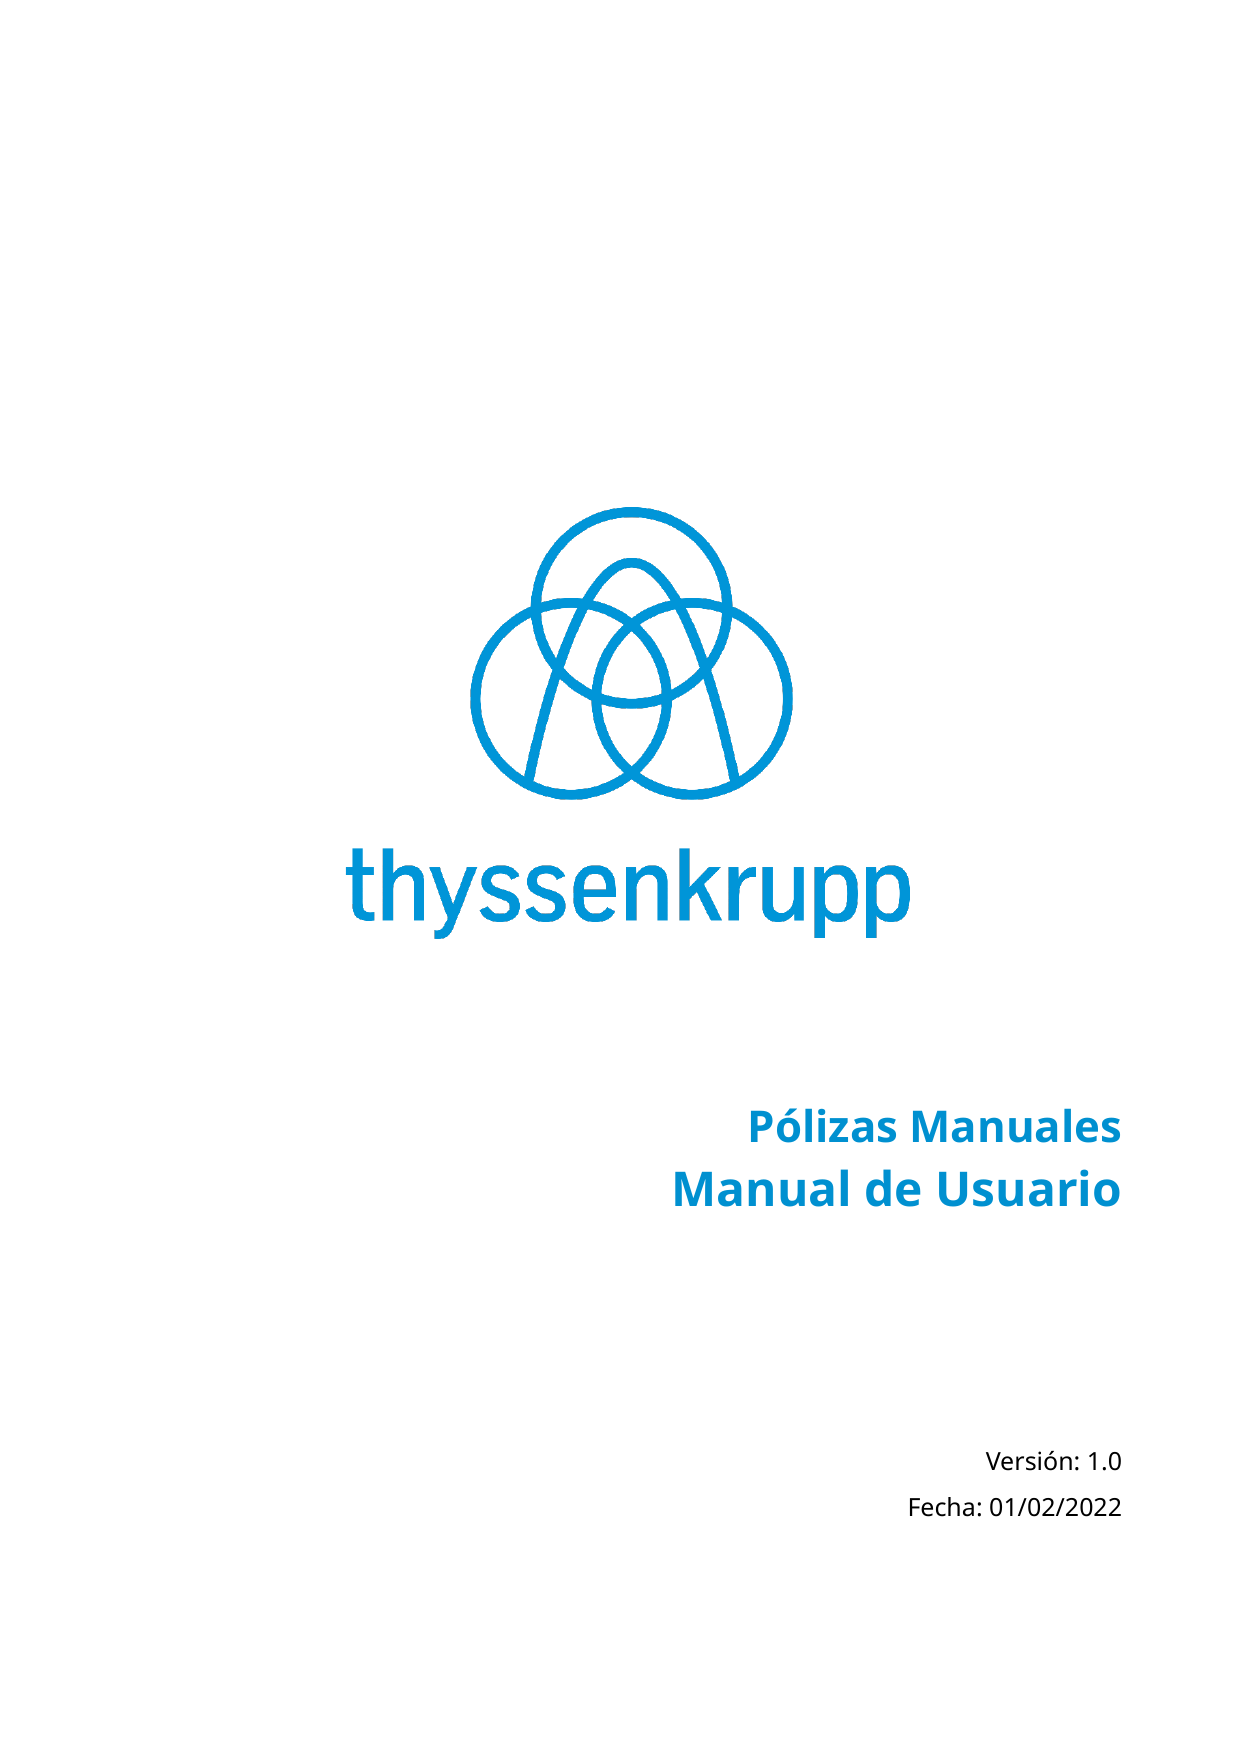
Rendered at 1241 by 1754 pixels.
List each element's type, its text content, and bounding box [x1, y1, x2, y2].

text Versión: 1.0 [118, 1443, 1122, 1477]
text Fecha: 01/02/2022 [118, 1490, 1122, 1524]
title Pólizas Manuales [118, 1095, 1122, 1155]
title Manual de Usuario [118, 1155, 1122, 1220]
